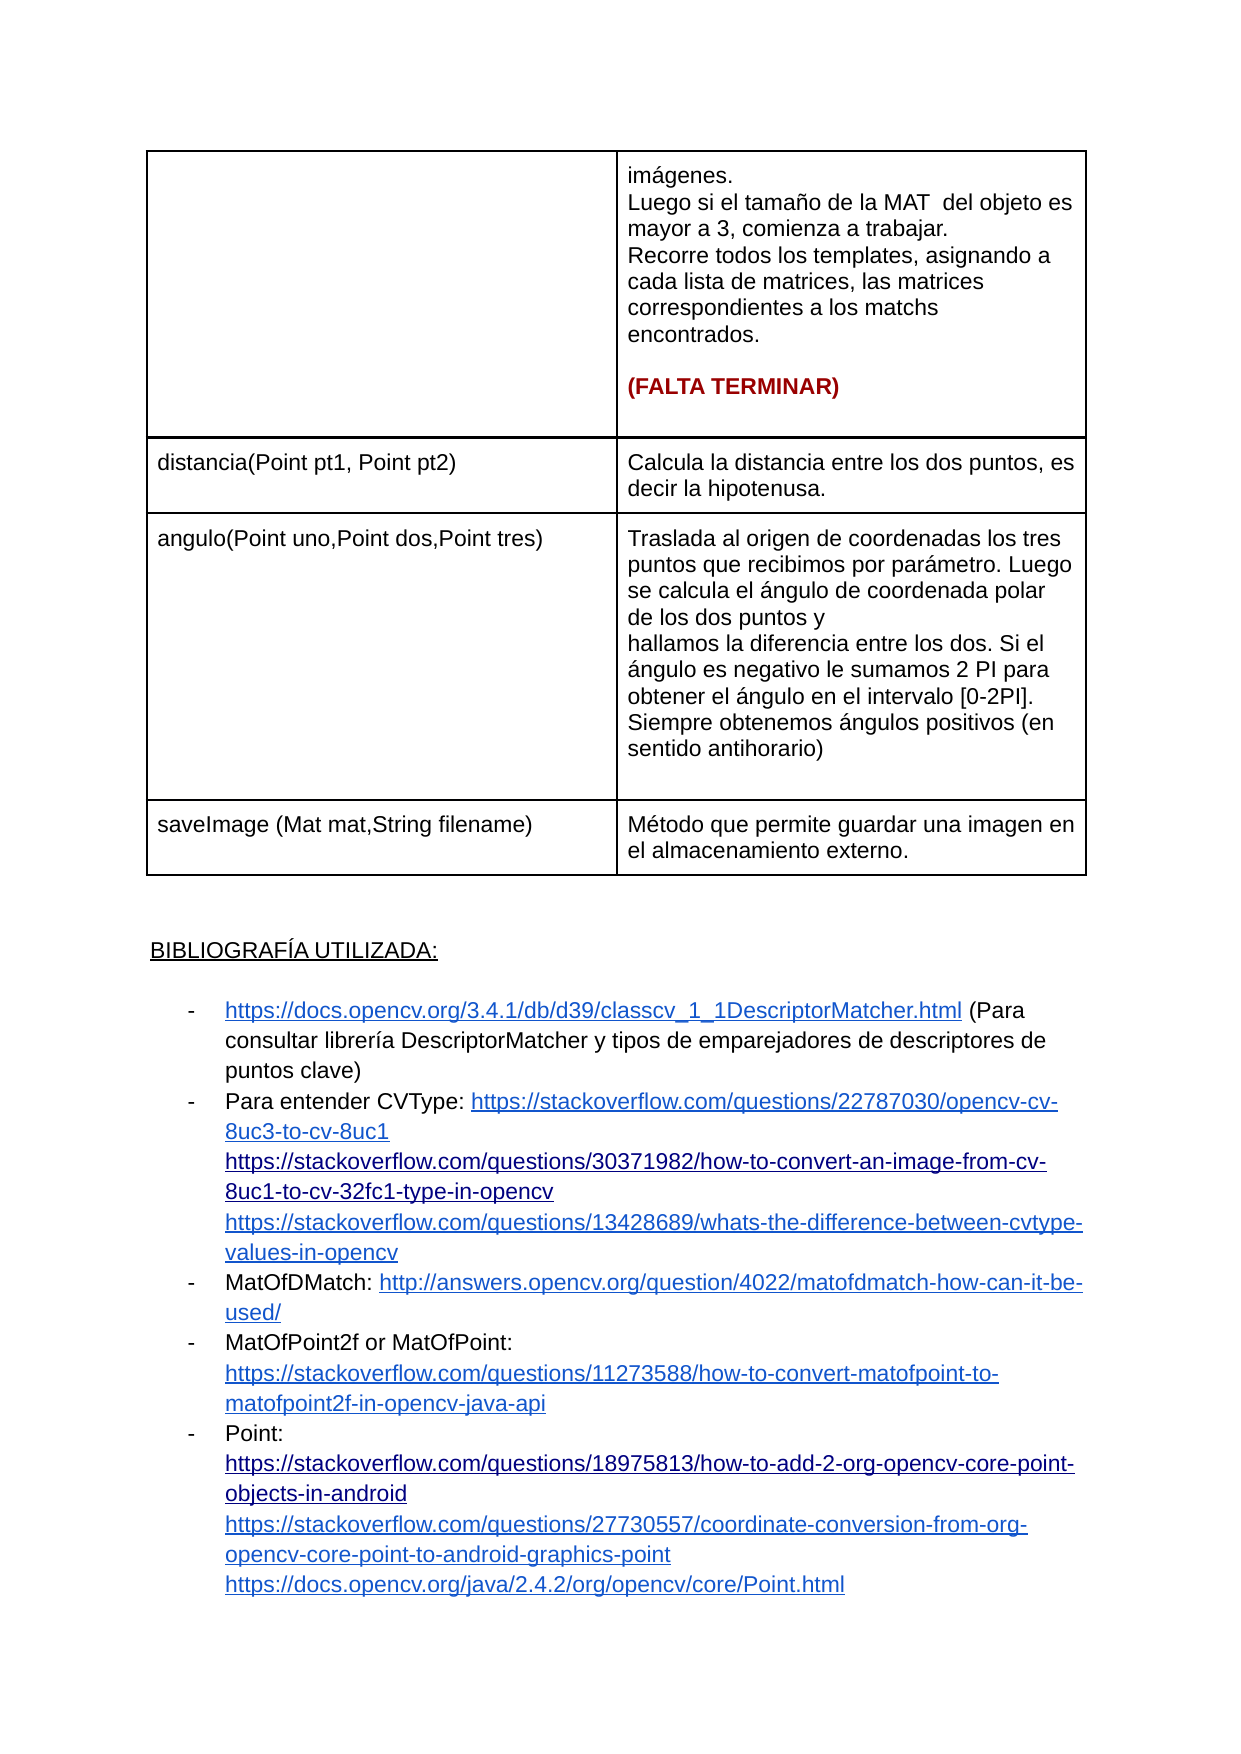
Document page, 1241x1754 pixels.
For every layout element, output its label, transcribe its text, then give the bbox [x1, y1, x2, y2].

text BIBLIOGRAFÍA UTILIZADA: [150, 937, 1090, 963]
text https://stackoverflow.com/questions/30371982/how-to-convert-an-image-from-cv-8uc1-to-cv-32fc1-type-in-opencv [225, 1148, 1090, 1205]
list Point: [187, 1420, 1090, 1446]
text https://stackoverflow.com/questions/18975813/how-to-add-2-org-opencv-core-point-objects-in-android [225, 1450, 1090, 1507]
table_cell Traslada al origen de coordenadas los tres puntos que recibimos por parámetro. Luego se calcula el ángulo de coordenada polar de los dos puntos y hallamos la diferencia entre los dos. Si el ángulo es negativo le sumamos 2 PI para obtener el ángulo en el intervalo [0-2PI]. Siempre obtenemos ángulos positivos (en sentido antihorario) [618, 514, 1085, 798]
table_cell saveImage (Mat mat,String filename) [148, 801, 616, 874]
list MatOfDMatch: http://answers.opencv.org/question/4022/matofdmatch-how-can-it-be-used/ [187, 1269, 1090, 1326]
table_cell Método que permite guardar una imagen en el almacenamiento externo. [618, 801, 1085, 874]
table_cell angulo(Point uno,Point dos,Point tres) [148, 514, 616, 798]
table_cell distancia(Point pt1, Point pt2) [148, 439, 616, 512]
text https://stackoverflow.com/questions/11273588/how-to-convert-matofpoint-to-matofpoint2f-in-opencv-java-api [225, 1359, 1090, 1416]
text https://stackoverflow.com/questions/27730557/coordinate-conversion-from-org-opencv-core-point-to-android-graphics-point [225, 1511, 1090, 1567]
table_cell Calcula la distancia entre los dos puntos, es decir la hipotenusa. [618, 439, 1085, 512]
list MatOfPoint2f or MatOfPoint: [187, 1329, 1090, 1356]
list Para entender CVType: https://stackoverflow.com/questions/22787030/opencv-cv-8uc3-to-cv-8uc1 [187, 1088, 1090, 1144]
text https://docs.opencv.org/java/2.4.2/org/opencv/core/Point.html [225, 1571, 1090, 1597]
table_cell imágenes. Luego si el tamaño de la MAT del objeto es mayor a 3, comienza a trabajar. Recorre todos los templates, asignando a cada lista de matrices, las matrices correspondientes a los matchs encontrados. (FALTA TERMINAR) [618, 152, 1085, 436]
list https://docs.opencv.org/3.4.1/db/d39/classcv_1_1DescriptorMatcher.html (Para consultar librería DescriptorMatcher y tipos de emparejadores de descriptores de puntos clave) [187, 997, 1090, 1084]
text https://stackoverflow.com/questions/13428689/whats-the-difference-between-cvtype-values-in-opencv [225, 1208, 1090, 1265]
table_cell [148, 152, 616, 436]
